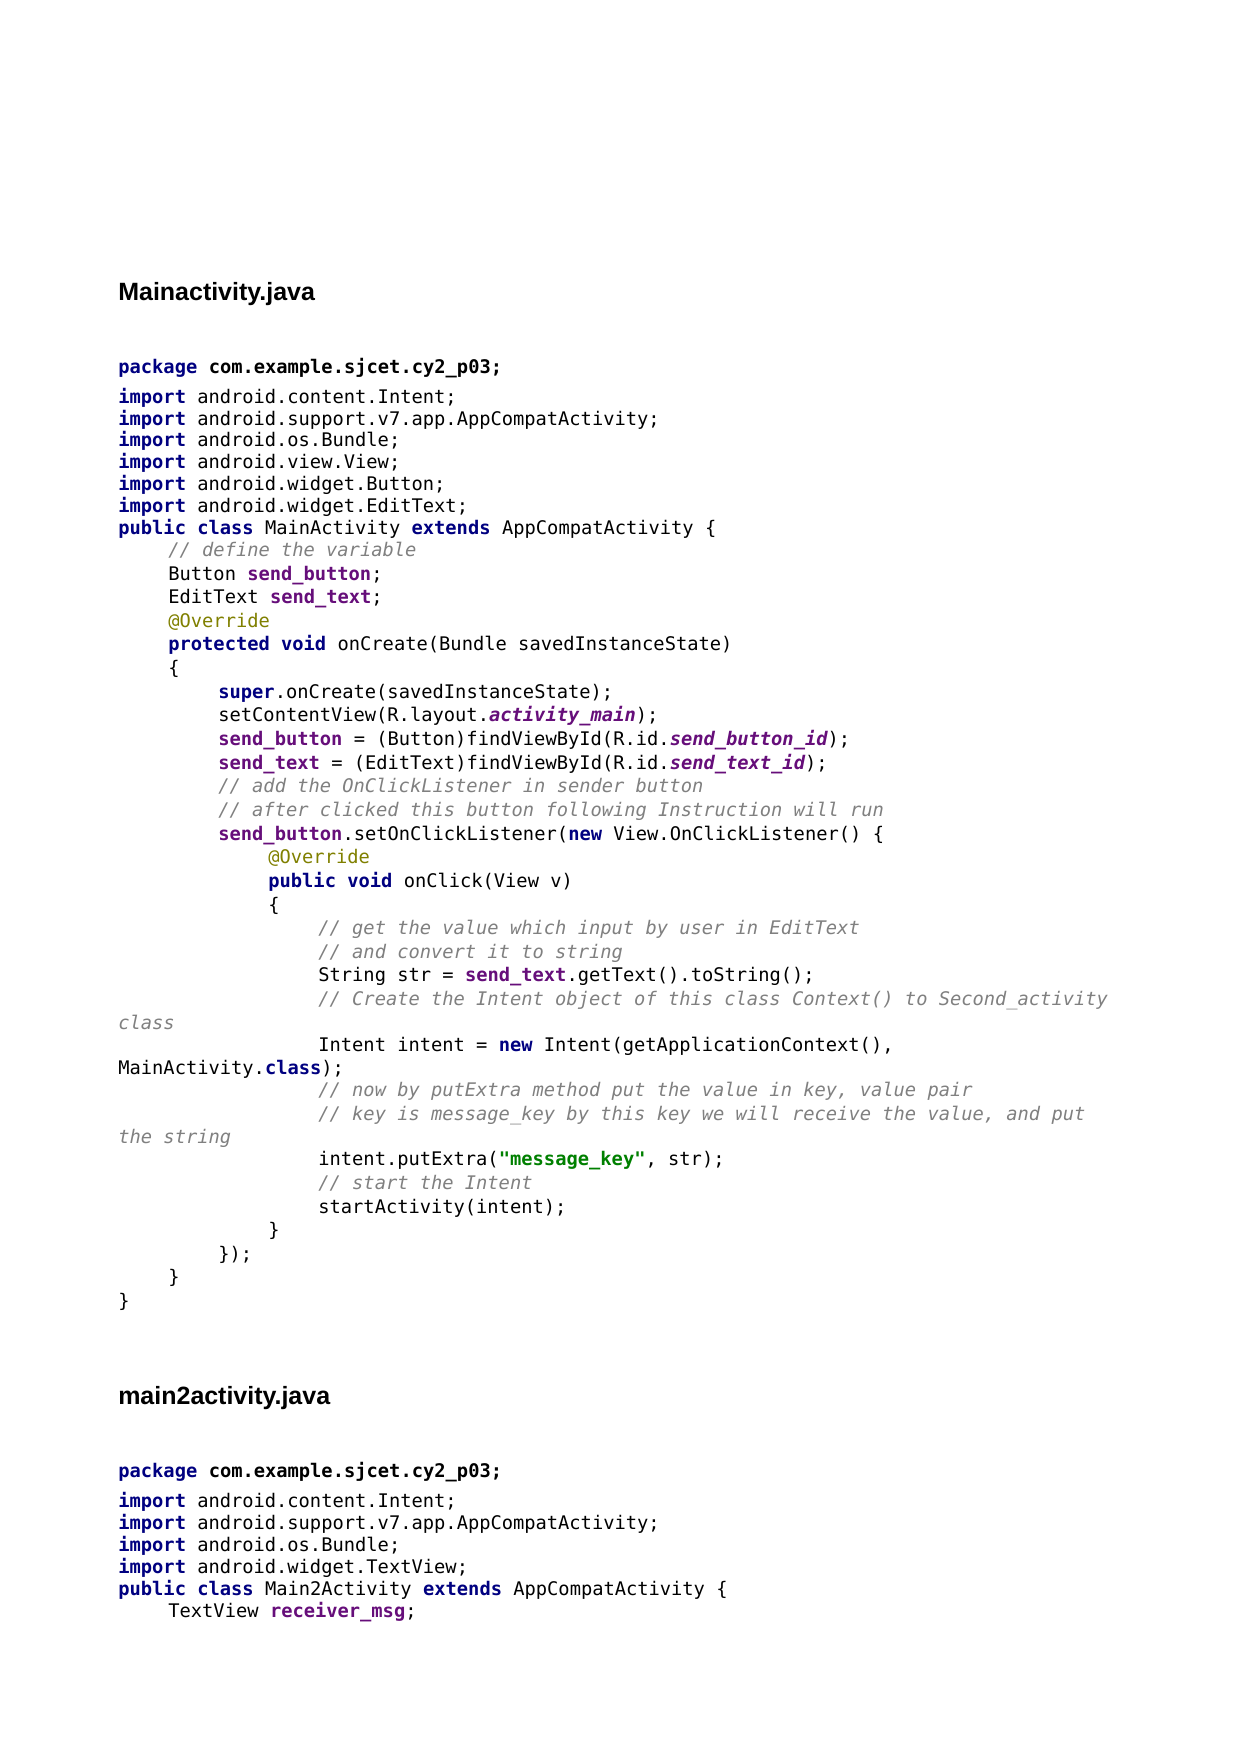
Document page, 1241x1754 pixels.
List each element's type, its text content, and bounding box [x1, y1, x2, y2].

text TextView receiver_msg; [118, 1600, 1122, 1623]
text // key is message_key by this key we will receive the value, and put the string [118, 1103, 1122, 1148]
text EditText send_text; [118, 586, 1122, 610]
text import android.os.Bundle; [118, 429, 1122, 451]
text import android.widget.TextView; [118, 1556, 1122, 1578]
text // now by putExtra method put the value in key, value pair [118, 1079, 1122, 1103]
text // add the OnClickListener in sender button [118, 775, 1122, 799]
text Intent intent = new Intent(getApplicationContext(), MainActivity.class); [118, 1034, 1122, 1079]
text import android.widget.EditText; [118, 495, 1122, 517]
text import android.os.Bundle; [118, 1534, 1122, 1556]
text // Create the Intent object of this class Context() to Second_activity class [118, 988, 1122, 1034]
text public void onClick(View v) [118, 870, 1122, 893]
text public class MainActivity extends AppCompatActivity { [118, 517, 1122, 539]
text package com.example.sjcet.cy2_p03; [118, 356, 1122, 377]
text } [118, 1267, 1122, 1290]
text import android.support.v7.app.AppCompatActivity; [118, 1512, 1122, 1534]
text import android.content.Intent; [118, 1490, 1122, 1512]
text super.onCreate(savedInstanceState); [118, 681, 1122, 704]
text package com.example.sjcet.cy2_p03; [118, 1460, 1122, 1482]
text startActivity(intent); [118, 1196, 1122, 1219]
text public class Main2Activity extends AppCompatActivity { [118, 1578, 1122, 1600]
text Button send_button; [118, 562, 1122, 586]
text { [118, 657, 1122, 681]
text @Override [118, 846, 1122, 870]
text } [118, 1219, 1122, 1243]
text // and convert it to string [118, 941, 1122, 964]
text Mainactivity.java [118, 276, 1122, 305]
text @Override [118, 610, 1122, 633]
text String str = send_text.getText().toString(); [118, 964, 1122, 988]
text // start the Intent [118, 1172, 1122, 1196]
text // define the variable [118, 539, 1122, 562]
text intent.putExtra("message_key", str); [118, 1148, 1122, 1172]
text import android.support.v7.app.AppCompatActivity; [118, 408, 1122, 429]
text send_text = (EditText)findViewById(R.id.send_text_id); [118, 752, 1122, 775]
text protected void onCreate(Bundle savedInstanceState) [118, 633, 1122, 657]
text } [118, 1290, 1122, 1312]
text // after clicked this button following Instruction will run [118, 799, 1122, 823]
text import android.content.Intent; [118, 386, 1122, 408]
text { [118, 893, 1122, 917]
text // get the value which input by user in EditText [118, 917, 1122, 941]
text }); [118, 1243, 1122, 1267]
text main2activity.java [118, 1381, 1122, 1410]
text send_button.setOnClickListener(new View.OnClickListener() { [118, 823, 1122, 846]
text import android.widget.Button; [118, 473, 1122, 495]
text send_button = (Button)findViewById(R.id.send_button_id); [118, 728, 1122, 752]
text setContentView(R.layout.activity_main); [118, 704, 1122, 728]
text import android.view.View; [118, 451, 1122, 473]
